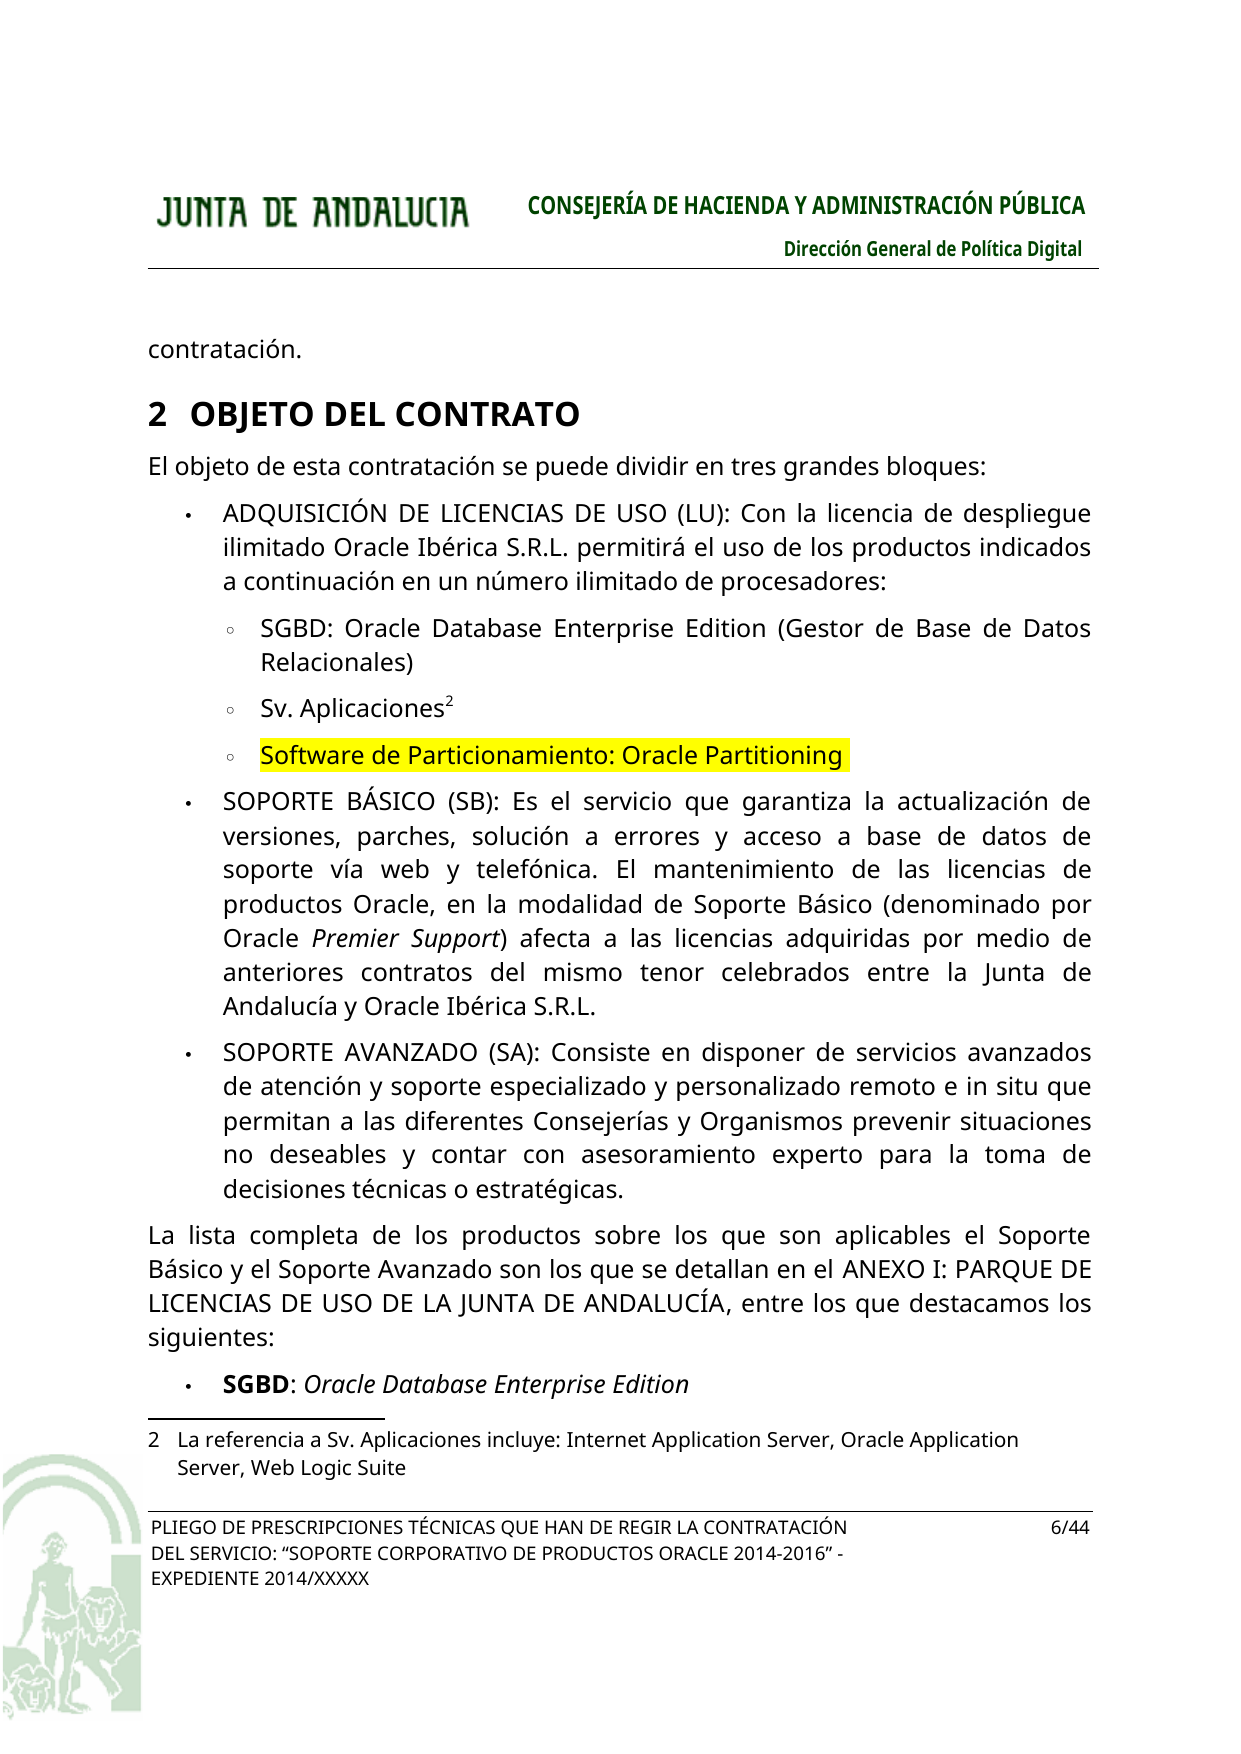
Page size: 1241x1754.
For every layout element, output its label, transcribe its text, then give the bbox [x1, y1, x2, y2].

list Software de Particionamiento: Oracle Partitioning [223, 737, 1093, 772]
list La referencia a Sv. Aplicaciones incluye: Internet Application Server, Oracle Application Server, Web Logic Suite [148, 1425, 1093, 1482]
list SGBD: Oracle Database Enterprise Edition [185, 1367, 1093, 1401]
picture [156, 197, 471, 229]
text El objeto de esta contratación se puede dividir en tres grandes bloques: [148, 449, 1093, 483]
text contratación. [148, 332, 1093, 366]
list Sv. Aplicaciones [223, 691, 1093, 725]
list ADQUISICIÓN DE LICENCIAS DE USO (LU): Con la licencia de despliegue ilimitado Oracle Ibérica S.R.L. permitirá el uso de los productos indicados a continuación en un número ilimitado de procesadores: [185, 496, 1093, 598]
list SGBD: Oracle Database Enterprise Edition (Gestor de Base de Datos Relacionales) [223, 610, 1093, 678]
text La lista completa de los productos sobre los que son aplicables el Soporte Básico y el Soporte Avanzado son los que se detallan en el ANEXO I: PARQUE DE LICENCIAS DE USO DE LA JUNTA DE ANDALUCÍA, entre los que destacamos los siguientes: [148, 1218, 1093, 1354]
subtitle OBJETO DEL CONTRATO [148, 391, 1093, 437]
list SOPORTE BÁSICO (SB): Es el servicio que garantiza la actualización de versiones, parches, solución a errores y acceso a base de datos de soporte vía web y telefónica. El mantenimiento de las licencias de productos Oracle, en la modalidad de Soporte Básico (denominado por Oracle Premier Support) afecta a las licencias adquiridas por medio de anteriores contratos del mismo tenor celebrados entre la Junta de Andalucía y Oracle Ibérica S.R.L. [185, 784, 1093, 1022]
list SOPORTE AVANZADO (SA): Consiste en disponer de servicios avanzados de atención y soporte especializado y personalizado remoto e in situ que permitan a las diferentes Consejerías y Organismos prevenir situaciones no deseables y contar con asesoramiento experto para la toma de decisiones técnicas o estratégicas. [185, 1035, 1093, 1205]
picture [2, 1454, 144, 1722]
